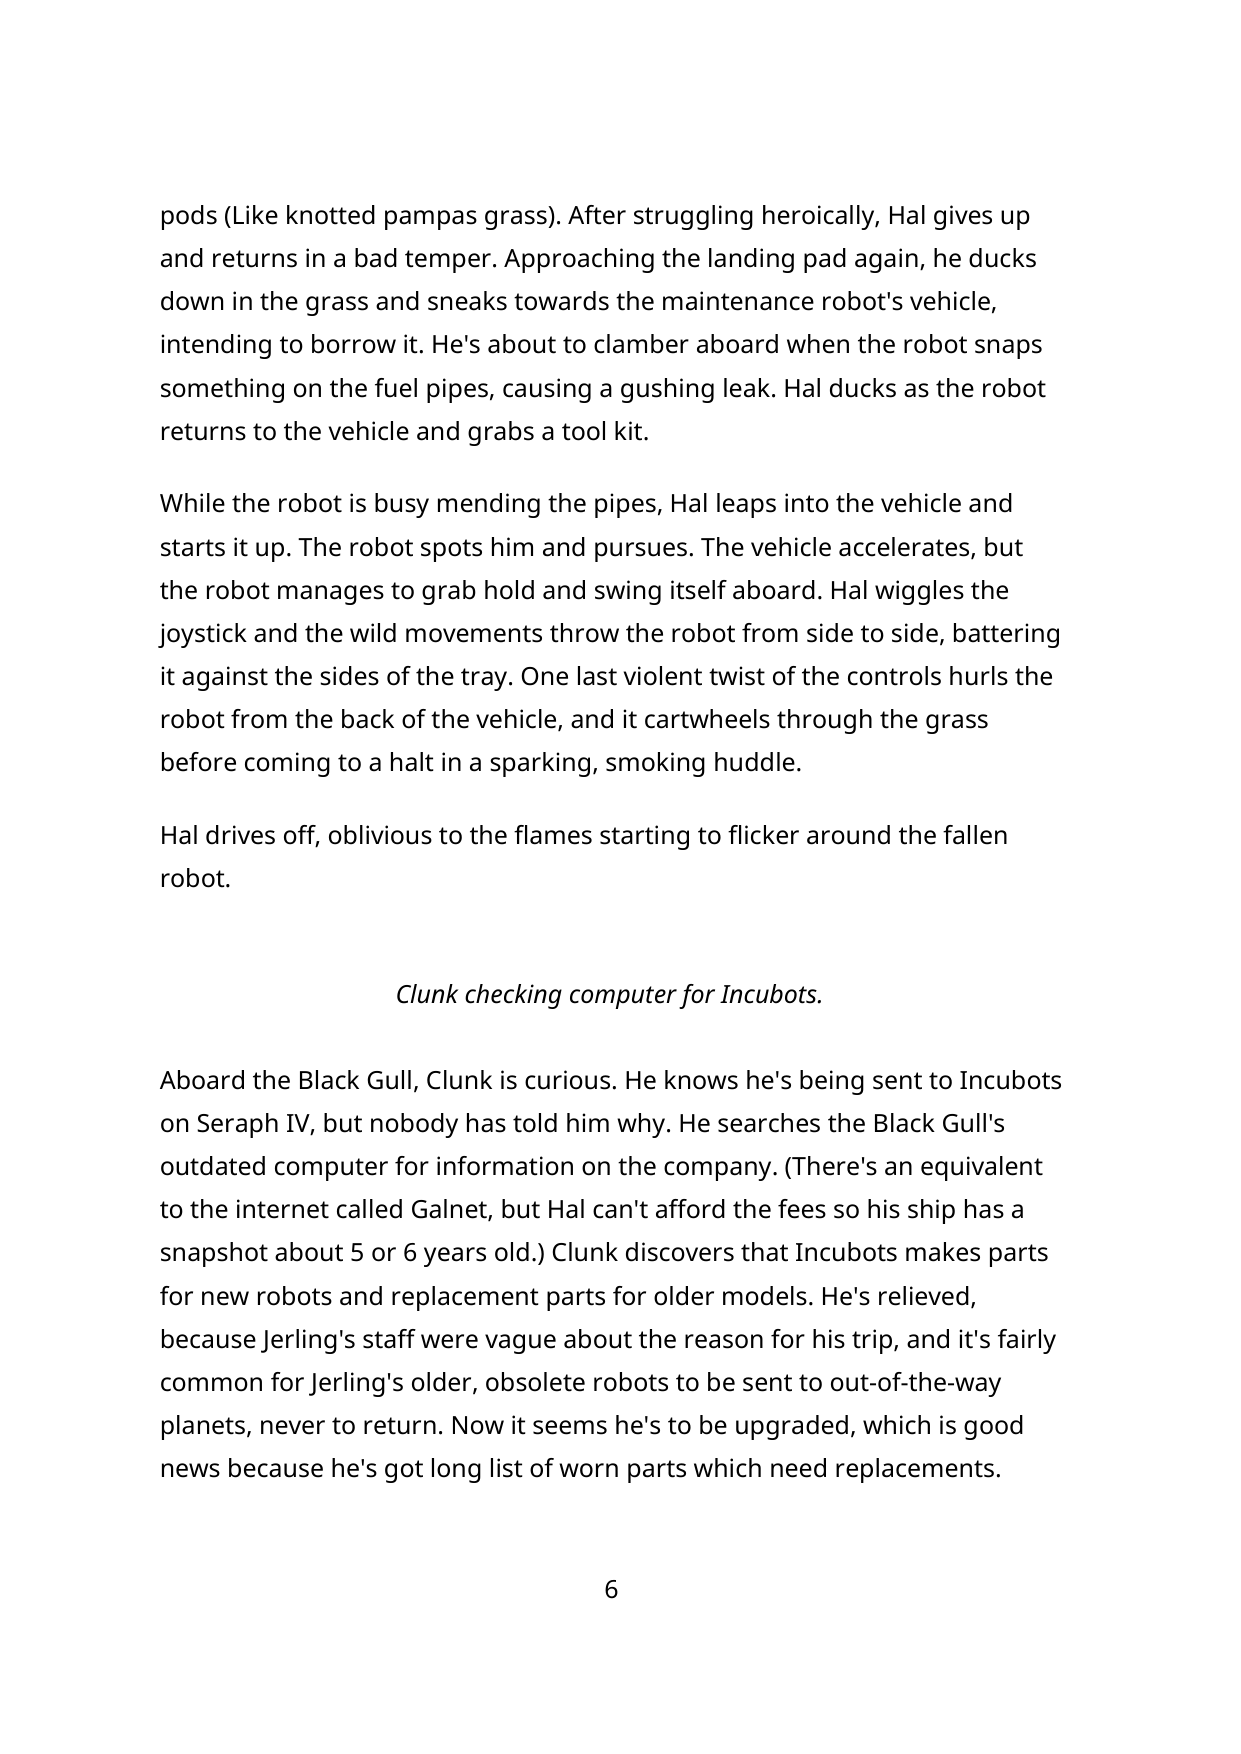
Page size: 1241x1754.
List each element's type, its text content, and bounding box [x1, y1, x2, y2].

text While the robot is busy mending the pipes, Hal leaps into the vehicle and starts it up. The robot spots him and pursues. The vehicle accelerates, but the robot manages to grab hold and swing itself aboard. Hal wiggles the joystick and the wild movements throw the robot from side to side, battering it against the sides of the tray. One last violent twist of the controls hurls the robot from the back of the vehicle, and it cartwheels through the grass before coming to a halt in a sparking, smoking huddle. [159, 477, 1063, 779]
text Aboard the Black Gull, Clunk is curious. He knows he's being sent to Incubots on Seraph IV, but nobody has told him why. He searches the Black Gull's outdated computer for information on the company. (There's an equivalent to the internet called Galnet, but Hal can't afford the fees so his ship has a snapshot about 5 or 6 years old.) Clunk discovers that Incubots makes parts for new robots and replacement parts for older models. He's relieved, because Jerling's staff were vague about the reason for his trip, and it's fairly common for Jerling's older, obsolete robots to be sent to out-of-the-way planets, never to return. Now it seems he's to be upgraded, which is good news because he's got long list of worn parts which need replacements. [159, 1054, 1063, 1485]
subtitle Clunk checking computer for Incubots. [159, 967, 1063, 1011]
text pods (Like knotted pampas grass). After struggling heroically, Hal gives up and returns in a bad temper. Approaching the landing pad again, he ducks down in the grass and sneaks towards the maintenance robot's vehicle, intending to borrow it. He's about to clamber aboard when the robot snaps something on the fuel pipes, causing a gushing leak. Hal ducks as the robot returns to the vehicle and grabs a tool kit. [159, 189, 1063, 448]
text Hal drives off, oblivious to the flames starting to flicker around the fallen robot. [159, 808, 1063, 895]
